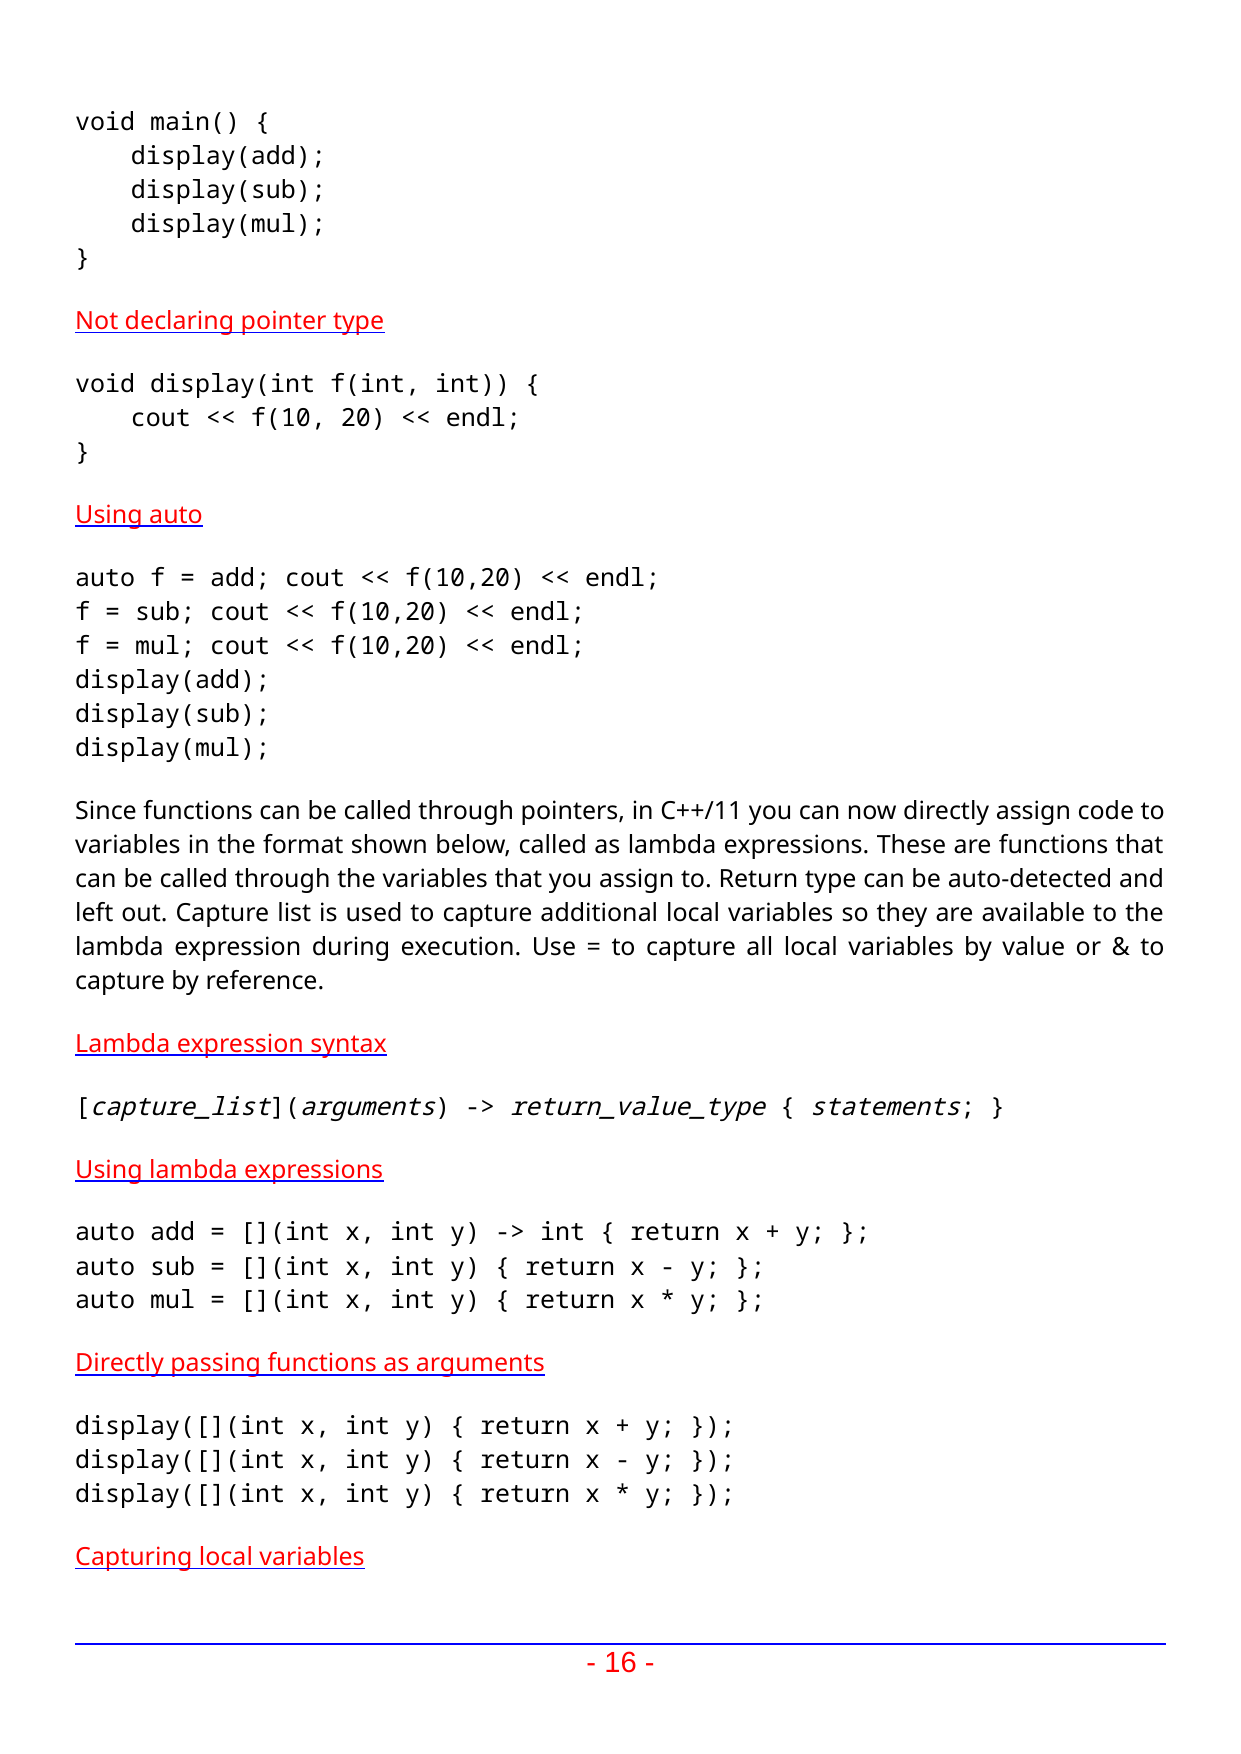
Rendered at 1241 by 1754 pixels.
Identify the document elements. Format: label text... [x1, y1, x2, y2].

text Since functions can be called through pointers, in C++/11 you can now directly assign code to variables in the format shown below, called as lambda expressions. These are functions that can be called through the variables that you assign to. Return type can be auto-detected and left out. Capture list is used to capture additional local variables so they are available to the lambda expression during execution. Use = to capture all local variables by value or & to capture by reference. [75, 792, 1166, 997]
text display(mul); [75, 730, 1166, 764]
text display(add); [75, 138, 1166, 172]
text [capture_list](arguments) -> return_value_type { statements; } [75, 1088, 1166, 1122]
text auto f = add; cout << f(10,20) << endl; [75, 559, 1166, 593]
text } [75, 434, 1166, 468]
text display([](int x, int y) { return x + y; }); [75, 1408, 1166, 1442]
text Using auto [75, 497, 1166, 531]
text auto sub = [](int x, int y) { return x - y; }; [75, 1248, 1166, 1282]
text display([](int x, int y) { return x - y; }); [75, 1442, 1166, 1476]
text auto mul = [](int x, int y) { return x * y; }; [75, 1282, 1166, 1316]
text auto add = [](int x, int y) -> int { return x + y; }; [75, 1214, 1166, 1248]
text Directly passing functions as arguments [75, 1345, 1166, 1379]
text void display(int f(int, int)) { [75, 366, 1166, 400]
text Lambda expression syntax [75, 1026, 1166, 1060]
text void main() { [75, 104, 1166, 138]
text Capturing local variables [75, 1539, 1166, 1573]
text f = sub; cout << f(10,20) << endl; [75, 593, 1166, 627]
text cout << f(10, 20) << endl; [75, 400, 1166, 434]
text display([](int x, int y) { return x * y; }); [75, 1476, 1166, 1510]
text display(add); [75, 662, 1166, 696]
text display(sub); [75, 172, 1166, 206]
text display(sub); [75, 696, 1166, 730]
text Not declaring pointer type [75, 303, 1166, 337]
text } [75, 240, 1166, 274]
text Using lambda expressions [75, 1151, 1166, 1185]
text f = mul; cout << f(10,20) << endl; [75, 627, 1166, 662]
text display(mul); [75, 206, 1166, 240]
